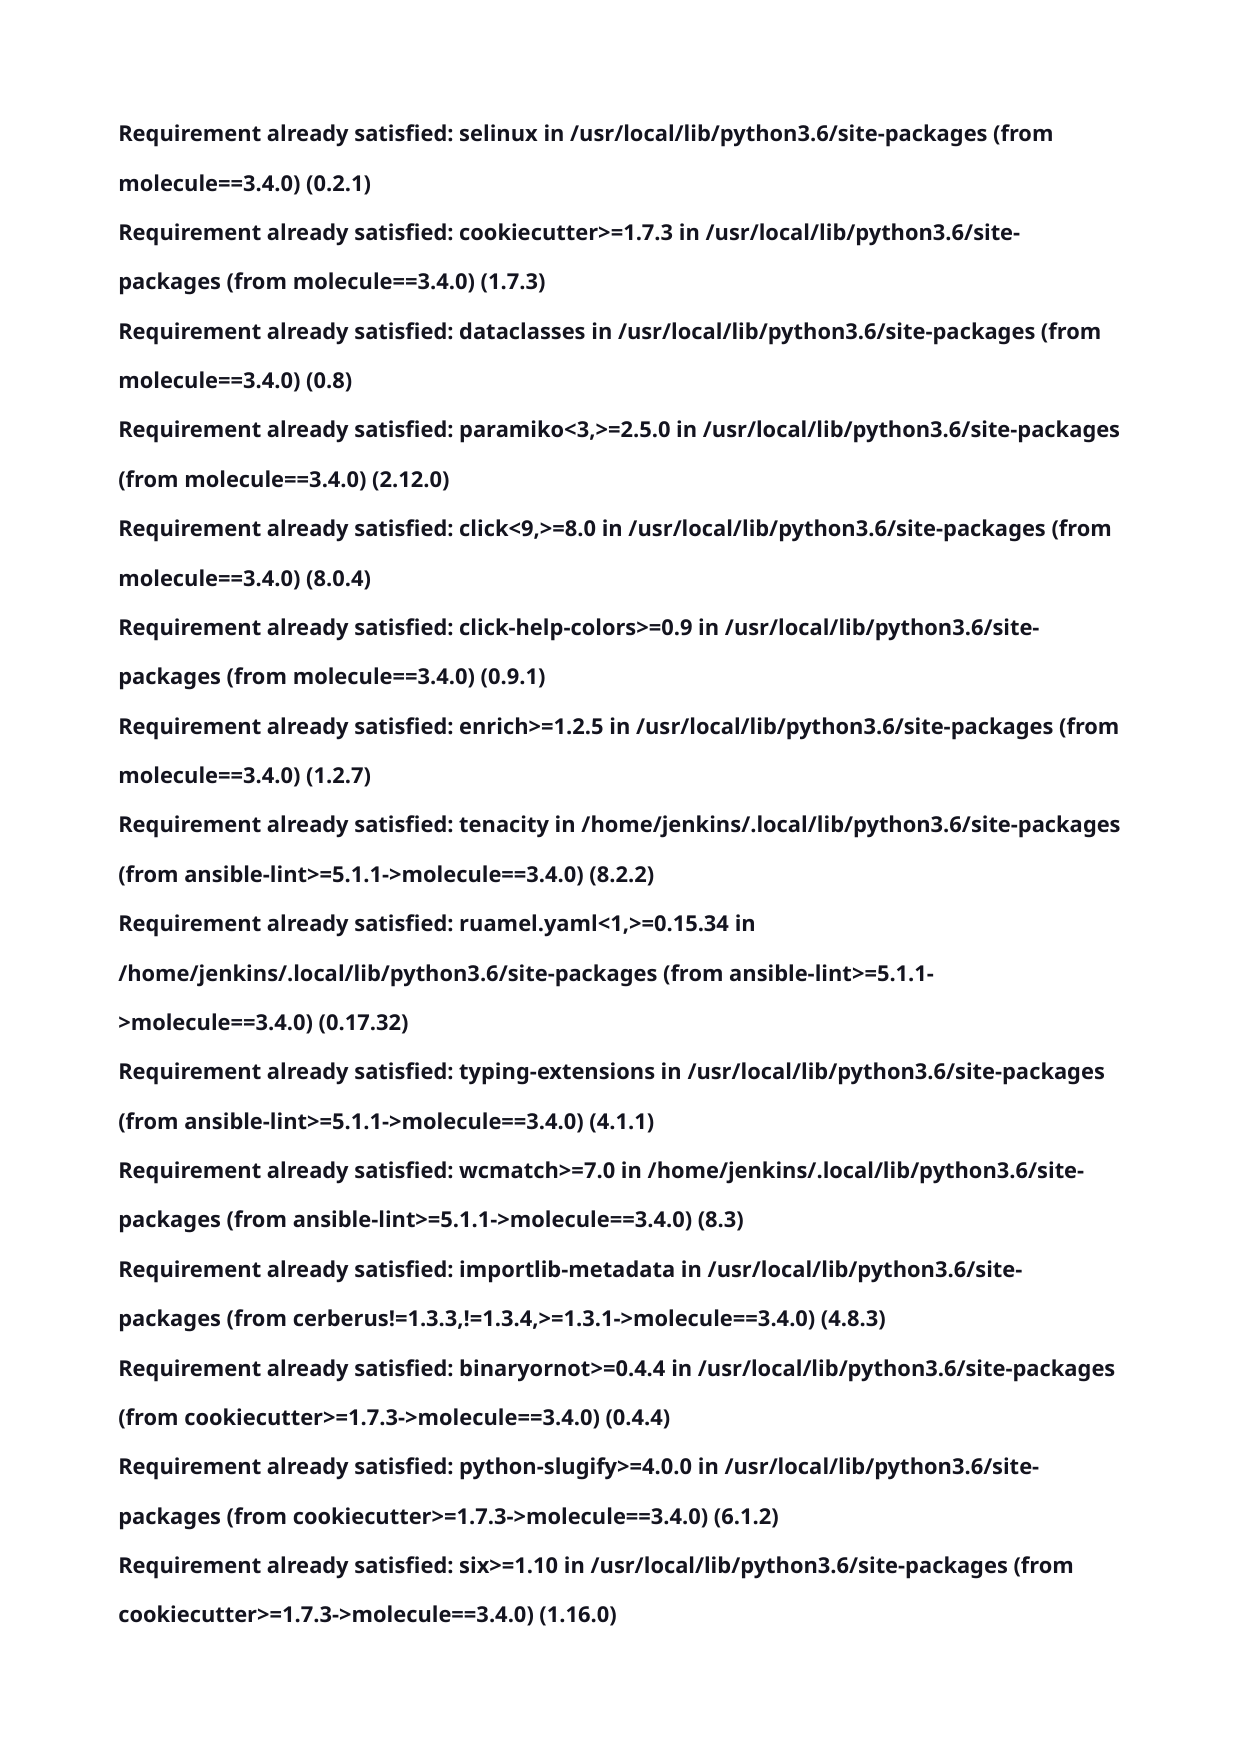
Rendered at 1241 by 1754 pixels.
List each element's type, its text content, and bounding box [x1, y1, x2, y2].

text Requirement already satisfied: enrich>=1.2.5 in /usr/local/lib/python3.6/site-packages (from molecule==3.4.0) (1.2.7) [118, 711, 1122, 790]
text Requirement already satisfied: paramiko<3,>=2.5.0 in /usr/local/lib/python3.6/site-packages (from molecule==3.4.0) (2.12.0) [118, 414, 1122, 493]
text Requirement already satisfied: click<9,>=8.0 in /usr/local/lib/python3.6/site-packages (from molecule==3.4.0) (8.0.4) [118, 513, 1122, 592]
text Requirement already satisfied: tenacity in /home/jenkins/.local/lib/python3.6/site-packages (from ansible-lint>=5.1.1->molecule==3.4.0) (8.2.2) [118, 809, 1122, 888]
text Requirement already satisfied: ruamel.yaml<1,>=0.15.34 in /home/jenkins/.local/lib/python3.6/site-packages (from ansible-lint>=5.1.1->molecule==3.4.0) (0.17.32) [118, 908, 1122, 1037]
text Requirement already satisfied: six>=1.10 in /usr/local/lib/python3.6/site-packages (from cookiecutter>=1.7.3->molecule==3.4.0) (1.16.0) [118, 1550, 1122, 1629]
text Requirement already satisfied: wcmatch>=7.0 in /home/jenkins/.local/lib/python3.6/site-packages (from ansible-lint>=5.1.1->molecule==3.4.0) (8.3) [118, 1155, 1122, 1234]
text Requirement already satisfied: importlib-metadata in /usr/local/lib/python3.6/site-packages (from cerberus!=1.3.3,!=1.3.4,>=1.3.1->molecule==3.4.0) (4.8.3) [118, 1254, 1122, 1333]
text Requirement already satisfied: selinux in /usr/local/lib/python3.6/site-packages (from molecule==3.4.0) (0.2.1) [118, 118, 1122, 197]
text Requirement already satisfied: python-slugify>=4.0.0 in /usr/local/lib/python3.6/site-packages (from cookiecutter>=1.7.3->molecule==3.4.0) (6.1.2) [118, 1451, 1122, 1530]
text Requirement already satisfied: cookiecutter>=1.7.3 in /usr/local/lib/python3.6/site-packages (from molecule==3.4.0) (1.7.3) [118, 217, 1122, 296]
text Requirement already satisfied: binaryornot>=0.4.4 in /usr/local/lib/python3.6/site-packages (from cookiecutter>=1.7.3->molecule==3.4.0) (0.4.4) [118, 1352, 1122, 1432]
text Requirement already satisfied: dataclasses in /usr/local/lib/python3.6/site-packages (from molecule==3.4.0) (0.8) [118, 316, 1122, 395]
text Requirement already satisfied: typing-extensions in /usr/local/lib/python3.6/site-packages (from ansible-lint>=5.1.1->molecule==3.4.0) (4.1.1) [118, 1056, 1122, 1135]
text Requirement already satisfied: click-help-colors>=0.9 in /usr/local/lib/python3.6/site-packages (from molecule==3.4.0) (0.9.1) [118, 612, 1122, 691]
